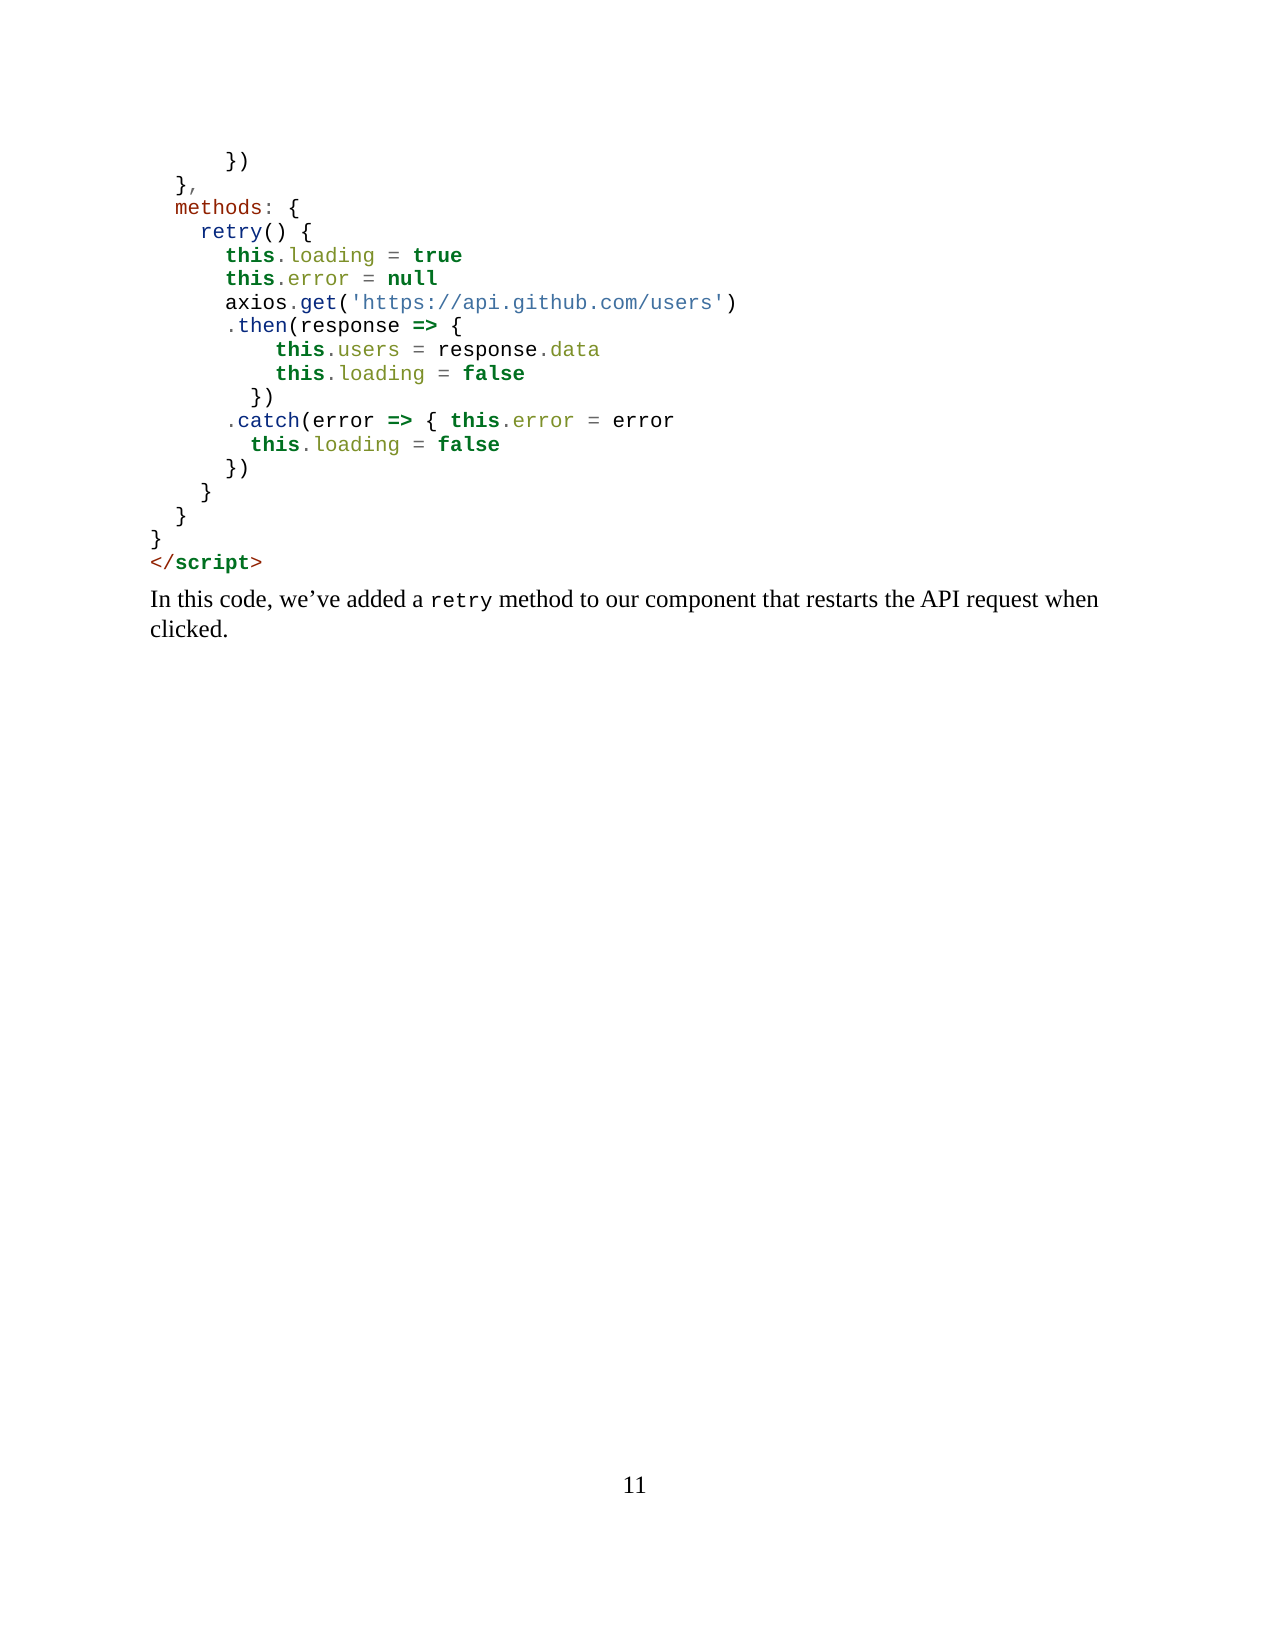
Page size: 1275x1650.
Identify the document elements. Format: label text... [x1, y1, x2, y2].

text }) [150, 457, 1125, 481]
text } [150, 505, 1125, 528]
text this.users = response.data [150, 339, 1125, 363]
text }, [150, 174, 1125, 197]
text .catch(error => { this.error = error [150, 410, 1125, 434]
text .then(response => { [150, 316, 1125, 339]
text </script> [150, 552, 1125, 576]
text }) [150, 386, 1125, 410]
text retry() { [150, 221, 1125, 244]
text } [150, 481, 1125, 505]
text methods: { [150, 197, 1125, 221]
text this.loading = false [150, 363, 1125, 386]
text this.error = null [150, 268, 1125, 292]
text this.loading = true [150, 244, 1125, 268]
text this.loading = false [150, 434, 1125, 457]
text In this code, we’ve added a retry method to our component that restarts the API request when clicked. [150, 584, 1125, 643]
text }) [150, 150, 1125, 174]
text } [150, 528, 1125, 552]
text axios.get('https://api.github.com/users') [150, 292, 1125, 316]
